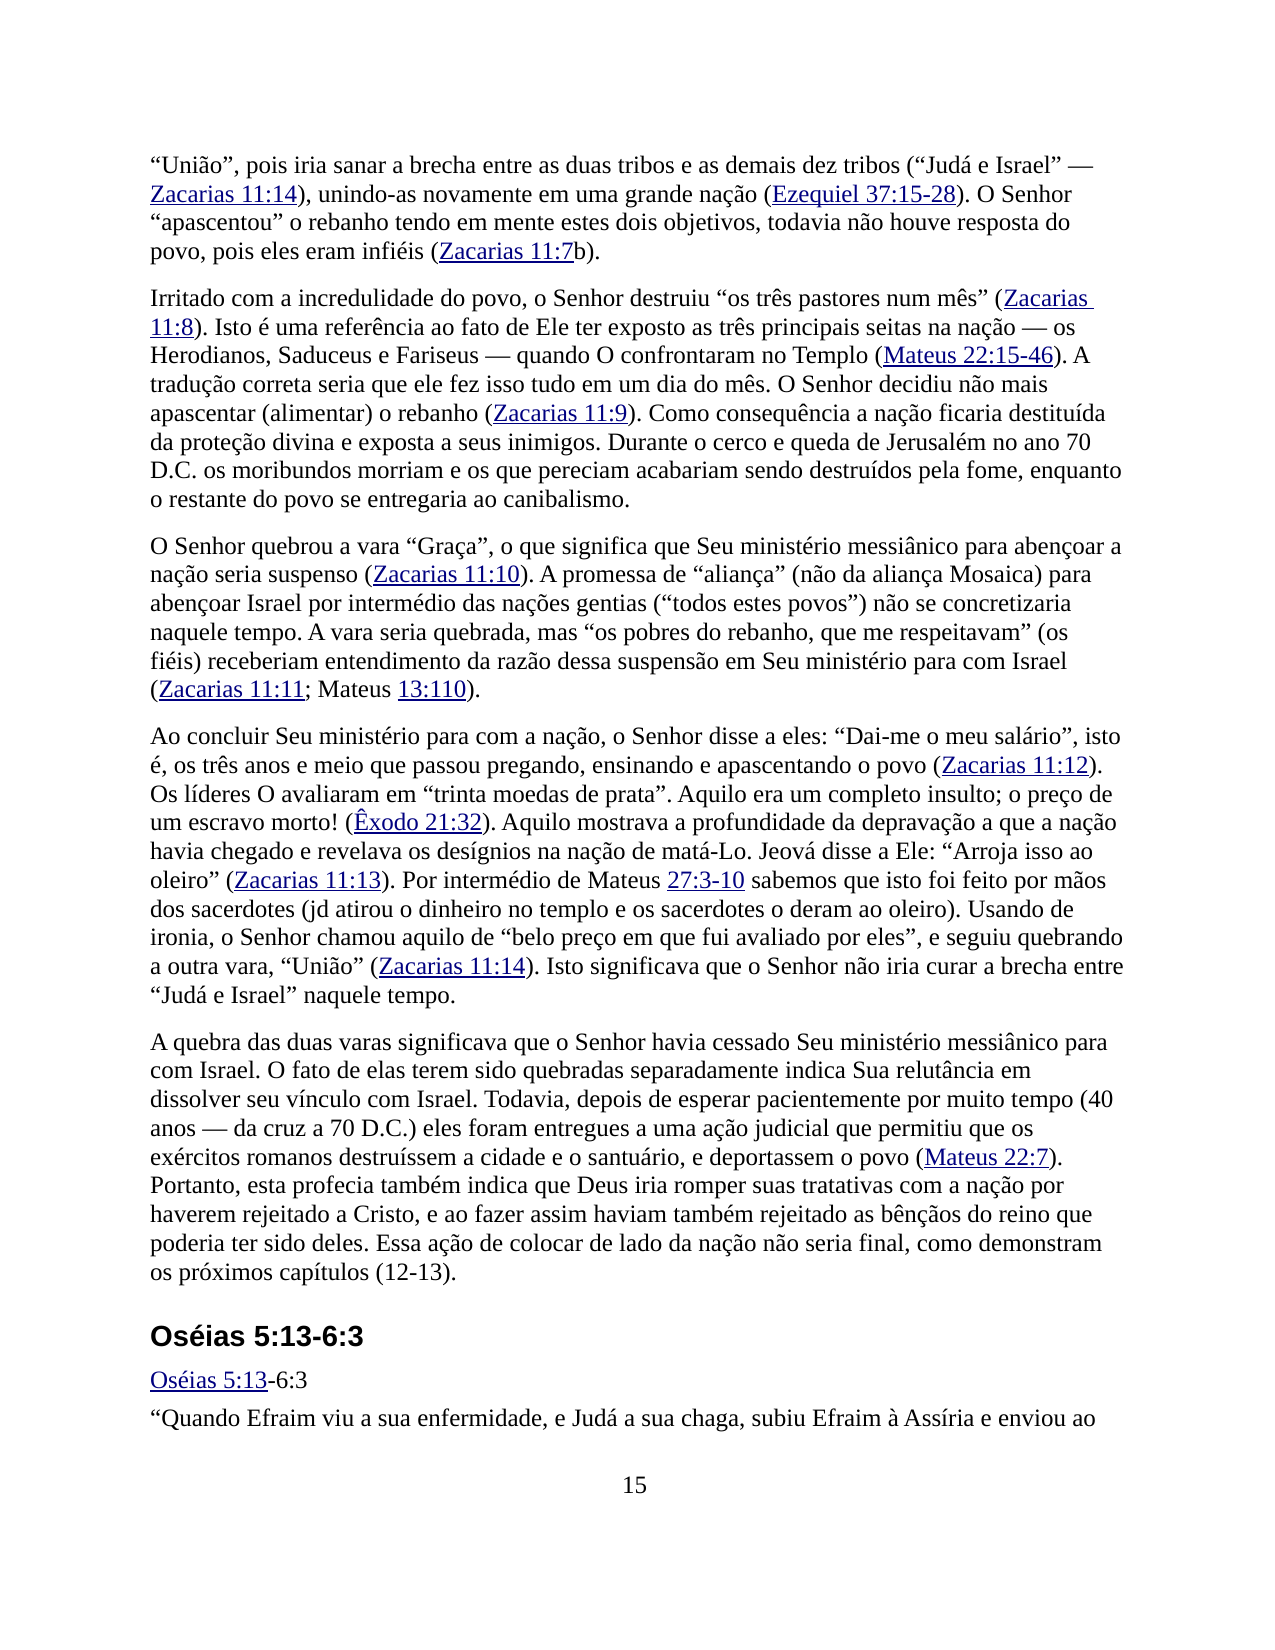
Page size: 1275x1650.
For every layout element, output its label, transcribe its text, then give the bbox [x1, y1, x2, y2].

text “União”, pois iria sanar a brecha entre as duas tribos e as demais dez tribos (“Judá e Israel” — Zacarias 11:14), unindo-as novamente em uma grande nação (Ezequiel 37:15-28). O Senhor “apascentou” o rebanho tendo em mente estes dois objetivos, todavia não houve resposta do povo, pois eles eram infiéis (Zacarias 11:7b). [150, 150, 1125, 265]
text Oséias 5:13-6:3 [150, 1365, 1125, 1394]
subtitle Oséias 5:13-6:3 [150, 1319, 1125, 1353]
text O Senhor quebrou a vara “Graça”, o que significa que Seu ministério messiânico para abençoar a nação seria suspenso (Zacarias 11:10). A promessa de “aliança” (não da aliança Mosaica) para abençoar Israel por intermédio das nações gentias (“todos estes povos”) não se concretizaria naquele tempo. A vara seria quebrada, mas “os pobres do rebanho, que me respeitavam” (os fiéis) receberiam entendimento da razão dessa suspensão em Seu ministério para com Israel (Zacarias 11:11; Mateus 13:110). [150, 531, 1125, 703]
text A quebra das duas varas significava que o Senhor havia cessado Seu ministério messiânico para com Israel. O fato de elas terem sido quebradas separadamente indica Sua relutância em dissolver seu vínculo com Israel. Todavia, depois de esperar pacientemente por muito tempo (40 anos — da cruz a 70 D.C.) eles foram entregues a uma ação judicial que permitiu que os exércitos romanos destruíssem a cidade e o santuário, e deportassem o povo (Mateus 22:7). Portanto, esta profecia também indica que Deus iria romper suas tratativas com a nação por haverem rejeitado a Cristo, e ao fazer assim haviam também rejeitado as bênçãos do reino que poderia ter sido deles. Essa ação de colocar de lado da nação não seria final, como demonstram os próximos capítulos (12-13). [150, 1027, 1125, 1285]
text Ao concluir Seu ministério para com a nação, o Senhor disse a eles: “Dai-me o meu salário”, isto é, os três anos e meio que passou pregando, ensinando e apascentando o povo (Zacarias 11:12). Os líderes O avaliaram em “trinta moedas de prata”. Aquilo era um completo insulto; o preço de um escravo morto! (Êxodo 21:32). Aquilo mostrava a profundidade da depravação a que a nação havia chegado e revelava os desígnios na nação de matá-Lo. Jeová disse a Ele: “Arroja isso ao oleiro” (Zacarias 11:13). Por intermédio de Mateus 27:3-10 sabemos que isto foi feito por mãos dos sacerdotes (jd atirou o dinheiro no templo e os sacerdotes o deram ao oleiro). Usando de ironia, o Senhor chamou aquilo de “belo preço em que fui avaliado por eles”, e seguiu quebrando a outra vara, “União” (Zacarias 11:14). Isto significava que o Senhor não iria curar a brecha entre “Judá e Israel” naquele tempo. [150, 721, 1125, 1009]
text “Quando Efraim viu a sua enfermidade, e Judá a sua chaga, subiu Efraim à Assíria e enviou ao [150, 1403, 1125, 1432]
text Irritado com a incredulidade do povo, o Senhor destruiu “os três pastores num mês” (Zacarias 11:8). Isto é uma referência ao fato de Ele ter exposto as três principais seitas na nação — os Herodianos, Saduceus e Fariseus — quando O confrontaram no Templo (Mateus 22:15-46). A tradução correta seria que ele fez isso tudo em um dia do mês. O Senhor decidiu não mais apascentar (alimentar) o rebanho (Zacarias 11:9). Como consequência a nação ficaria destituída da proteção divina e exposta a seus inimigos. Durante o cerco e queda de Jerusalém no ano 70 D.C. os moribundos morriam e os que pereciam acabariam sendo destruídos pela fome, enquanto o restante do povo se entregaria ao canibalismo. [150, 283, 1125, 513]
